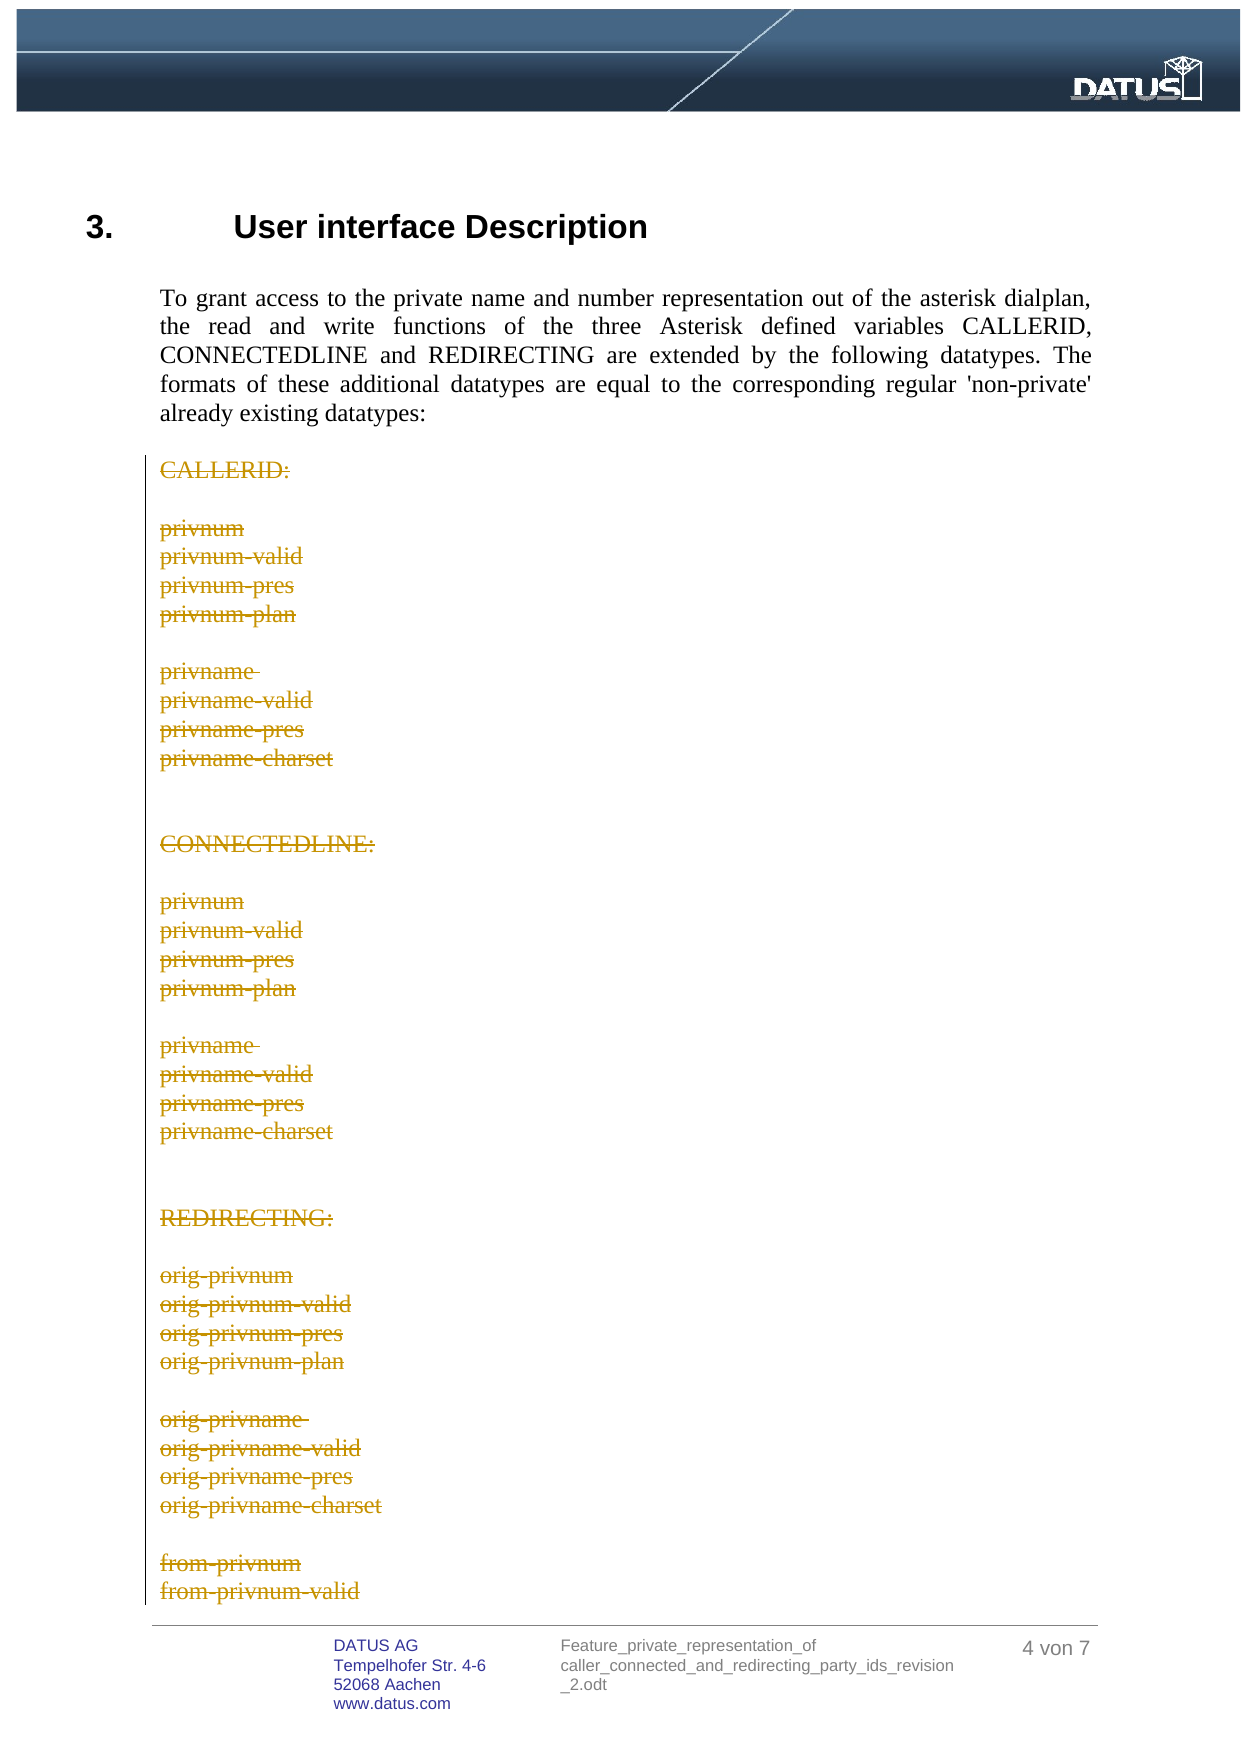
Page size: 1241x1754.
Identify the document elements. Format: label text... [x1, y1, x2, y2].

picture [16, 9, 1241, 112]
text To grant access to the private name and number representation out of the asterisk dialplan, the read and write functions of the three Asterisk defined variables CALLERID, CONNECTEDLINE and REDIRECTING are extended by the following datatypes. The formats of these additional datatypes are equal to the corresponding regular 'non-private' already existing datatypes: [159, 283, 1092, 426]
subtitle User interface Description [86, 207, 1092, 245]
